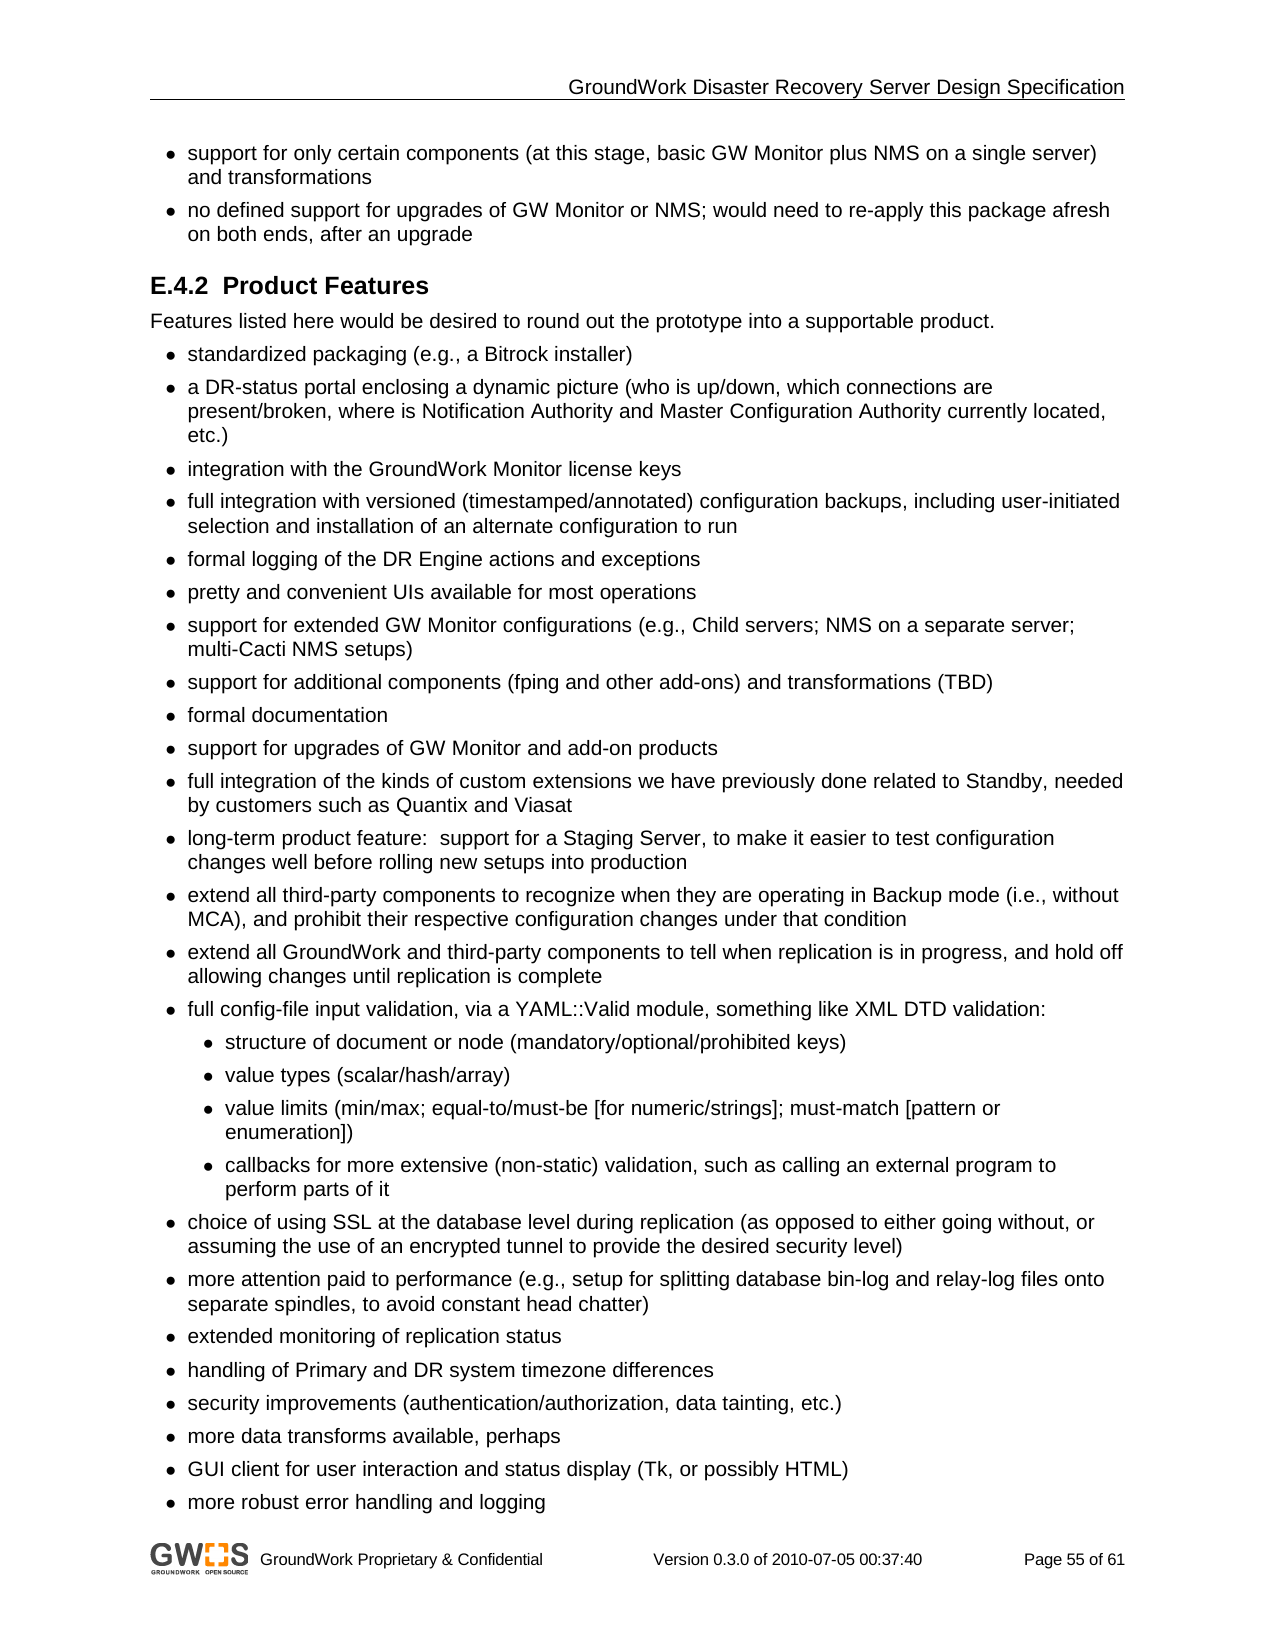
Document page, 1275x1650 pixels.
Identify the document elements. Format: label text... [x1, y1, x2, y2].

subtitle Product Features [150, 271, 1125, 300]
list pretty and convenient UIs available for most operations [165, 579, 1125, 604]
list extended monitoring of replication status [165, 1324, 1125, 1348]
list standardized packaging (e.g., a Bitrock installer) [165, 342, 1125, 366]
list formal logging of the DR Engine actions and exceptions [165, 547, 1125, 571]
list full integration with versioned (timestamped/annotated) configuration backups, including user-initiated selection and installation of an alternate configuration to run [165, 489, 1125, 538]
list GUI client for user interaction and status display (Tk, or possibly HTML) [165, 1457, 1125, 1481]
list full integration of the kinds of custom extensions we have previously done related to Standby, needed by customers such as Quantix and Viasat [165, 769, 1125, 817]
list more data transforms available, perhaps [165, 1423, 1125, 1448]
list security improvements (authentication/authorization, data tainting, etc.) [165, 1391, 1125, 1414]
list long-term product feature: support for a Staging Server, to make it easier to test configuration changes well before rolling new setups into production [165, 826, 1125, 874]
list more robust error handling and logging [165, 1489, 1125, 1514]
list a DR-status portal enclosing a dynamic picture (who is up/down, which connections are present/broken, where is Notification Authority and Master Configuration Authority currently located, etc.) [165, 375, 1125, 447]
list support for upgrades of GW Monitor and add-on products [165, 736, 1125, 760]
list integration with the GroundWork Monitor license keys [165, 456, 1125, 481]
list support for additional components (fping and other add-ons) and transformations (TBD) [165, 670, 1125, 694]
list full config-file input validation, via a YAML::Valid module, something like XML DTD validation: [165, 997, 1125, 1021]
list extend all GroundWork and third-party components to tell when replication is in progress, and hold off allowing changes until replication is complete [165, 940, 1125, 988]
list no defined support for upgrades of GW Monitor or NMS; would need to re-apply this package afresh on both ends, after an upgrade [165, 198, 1125, 246]
picture [150, 1543, 248, 1575]
text Features listed here would be desired to round out the prototype into a supportable product. [150, 309, 1125, 333]
list callbacks for more extensive (non-static) validation, such as calling an external program to perform parts of it [202, 1153, 1125, 1201]
list support for only certain components (at this stage, basic GW Monitor plus NMS on a single server) and transformations [165, 141, 1125, 189]
list extend all third-party components to recognize when they are operating in Backup mode (i.e., without MCA), and prohibit their respective configuration changes under that condition [165, 883, 1125, 931]
list choice of using SSL at the database level during replication (as opposed to either going without, or assuming the use of an encrypted tunnel to provide the desired security level) [165, 1210, 1125, 1258]
list structure of document or node (mandatory/optional/prohibited keys) [202, 1030, 1125, 1054]
list more attention paid to performance (e.g., setup for splitting database bin-log and relay-log files onto separate spindles, to avoid constant head chatter) [165, 1267, 1125, 1316]
list support for extended GW Monitor configurations (e.g., Child servers; NMS on a separate server; multi-Cacti NMS setups) [165, 613, 1125, 661]
list formal documentation [165, 703, 1125, 727]
list value limits (min/max; equal-to/must-be [for numeric/strings]; must-match [pattern or enumeration]) [202, 1096, 1125, 1144]
list handling of Primary and DR system timezone differences [165, 1357, 1125, 1382]
list value types (scalar/hash/array) [202, 1063, 1125, 1087]
